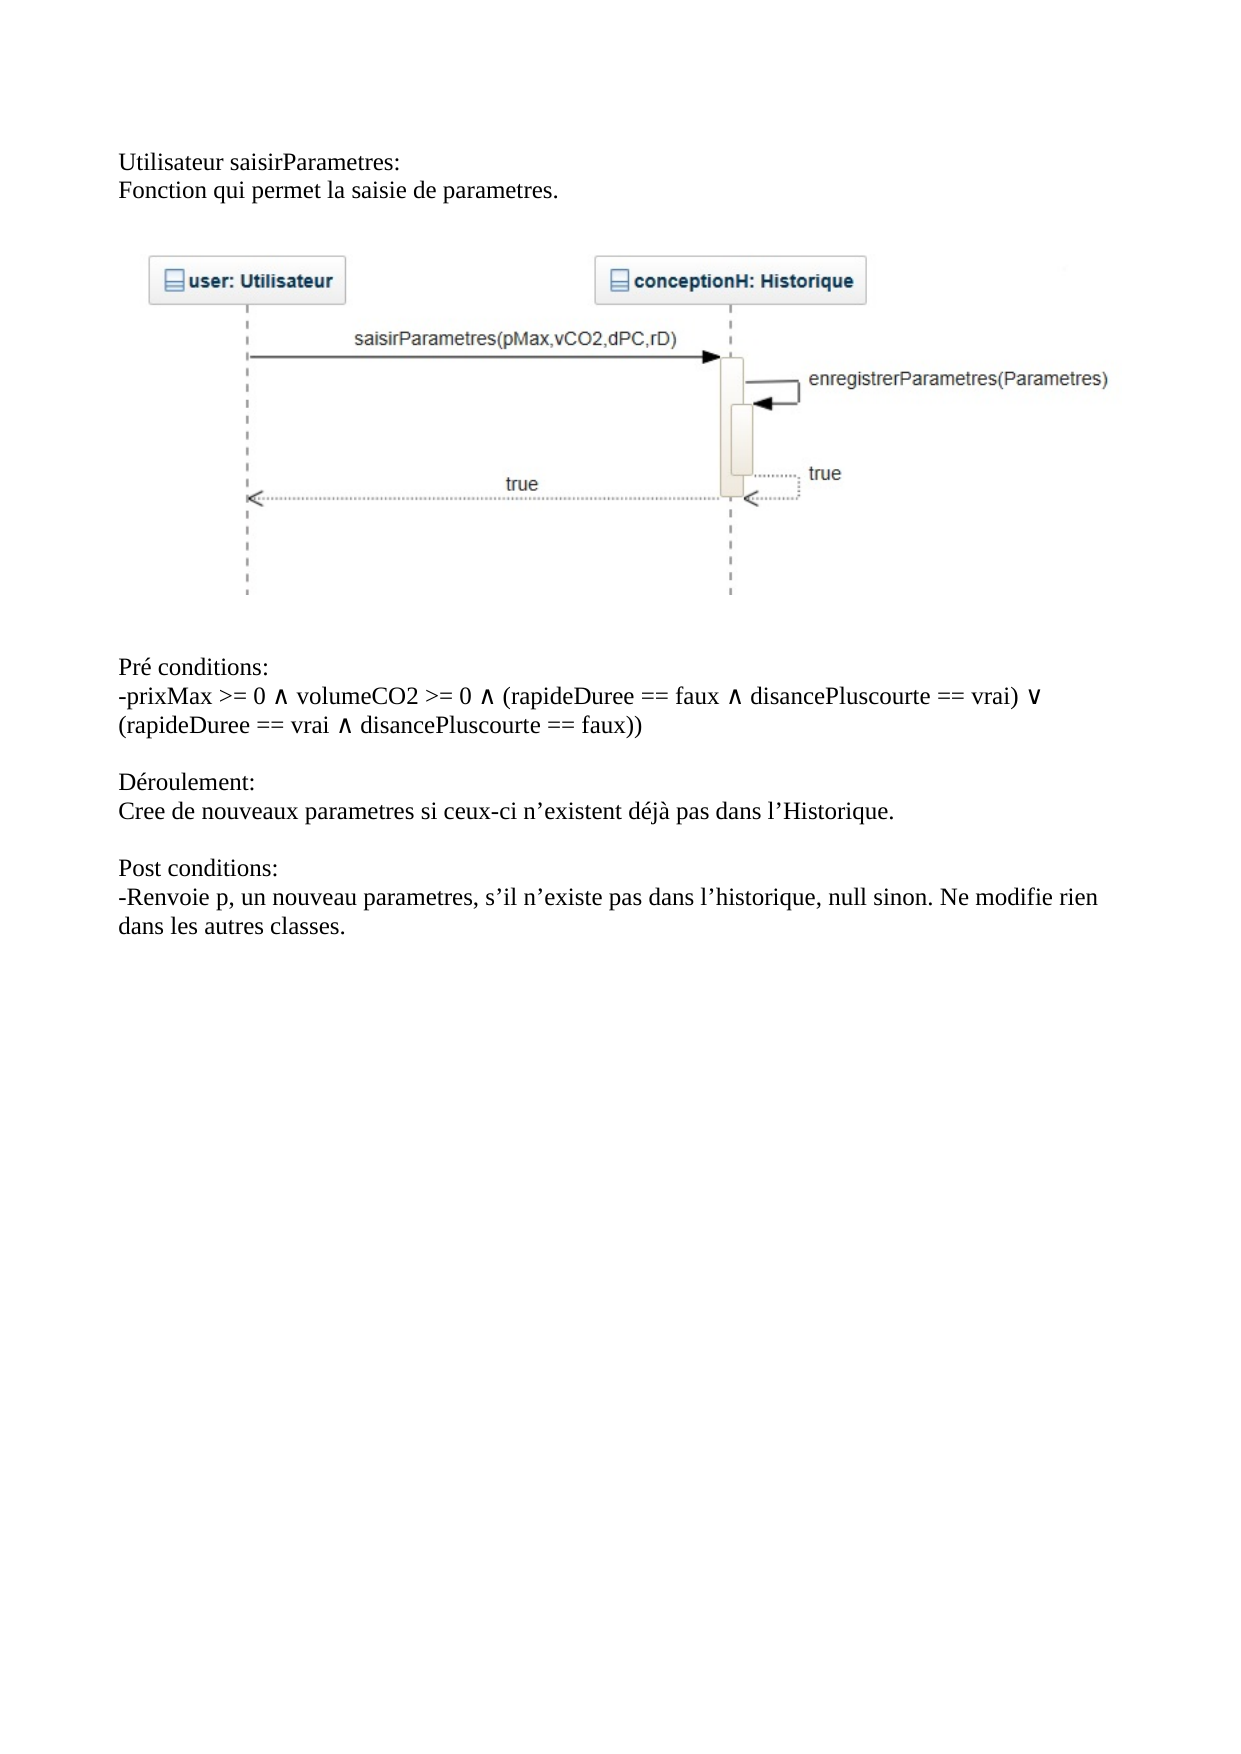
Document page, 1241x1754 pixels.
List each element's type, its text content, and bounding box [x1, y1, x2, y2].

text [118, 1572, 1122, 1630]
picture [118, 233, 1122, 595]
text Pré conditions: -prixMax >= 0 ∧ volumeCO2 >= 0 ∧ (rapideDuree == faux ∧ disancePluscourte == vrai) ∨ (rapideDuree == vrai ∧ disancePluscourte == faux)) Déroulement: Cree de nouveaux parametres si ceux-ci n’existent déjà pas dans l’Historique. Post conditions: -Renvoie p, un nouveau parametres, s’il n’existe pas dans l’historique, null sinon. Ne modifie rien dans les autres classes. [118, 595, 1122, 997]
text Utilisateur saisirParametres: Fonction qui permet la saisie de parametres. [118, 147, 1122, 204]
